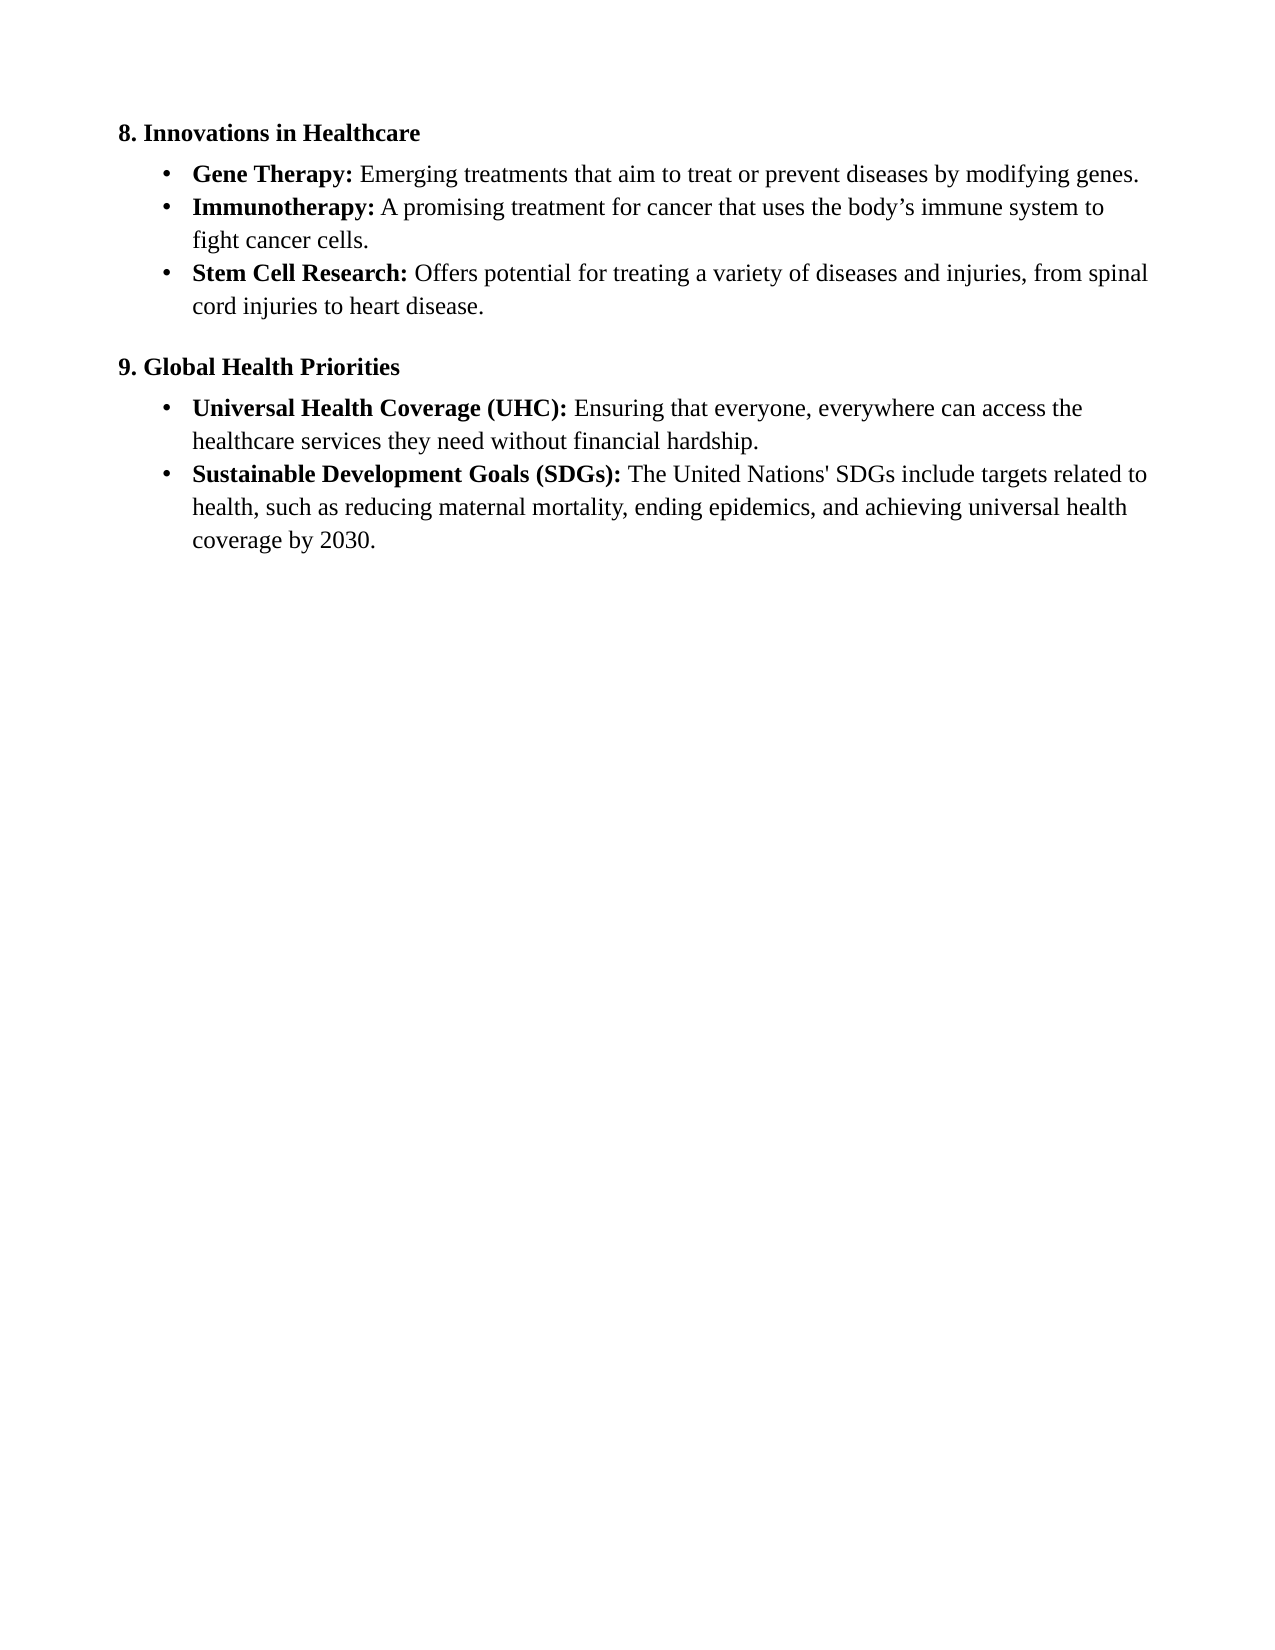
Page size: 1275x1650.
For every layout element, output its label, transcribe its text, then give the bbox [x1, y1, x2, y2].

list Sustainable Development Goals (SDGs): The United Nations' SDGs include targets related to health, such as reducing maternal mortality, ending epidemics, and achieving universal health coverage by 2030. [162, 459, 1157, 554]
list Stem Cell Research: Offers potential for treating a variety of diseases and injuries, from spinal cord injuries to heart disease. [162, 258, 1157, 320]
subtitle 9. Global Health Priorities [118, 352, 1157, 380]
list Immunotherapy: A promising treatment for cancer that uses the body’s immune system to fight cancer cells. [162, 192, 1157, 254]
subtitle 8. Innovations in Healthcare [118, 118, 1157, 147]
list Universal Health Coverage (UHC): Ensuring that everyone, everywhere can access the healthcare services they need without financial hardship. [162, 393, 1157, 454]
list Gene Therapy: Emerging treatments that aim to treat or prevent diseases by modifying genes. [162, 159, 1157, 188]
